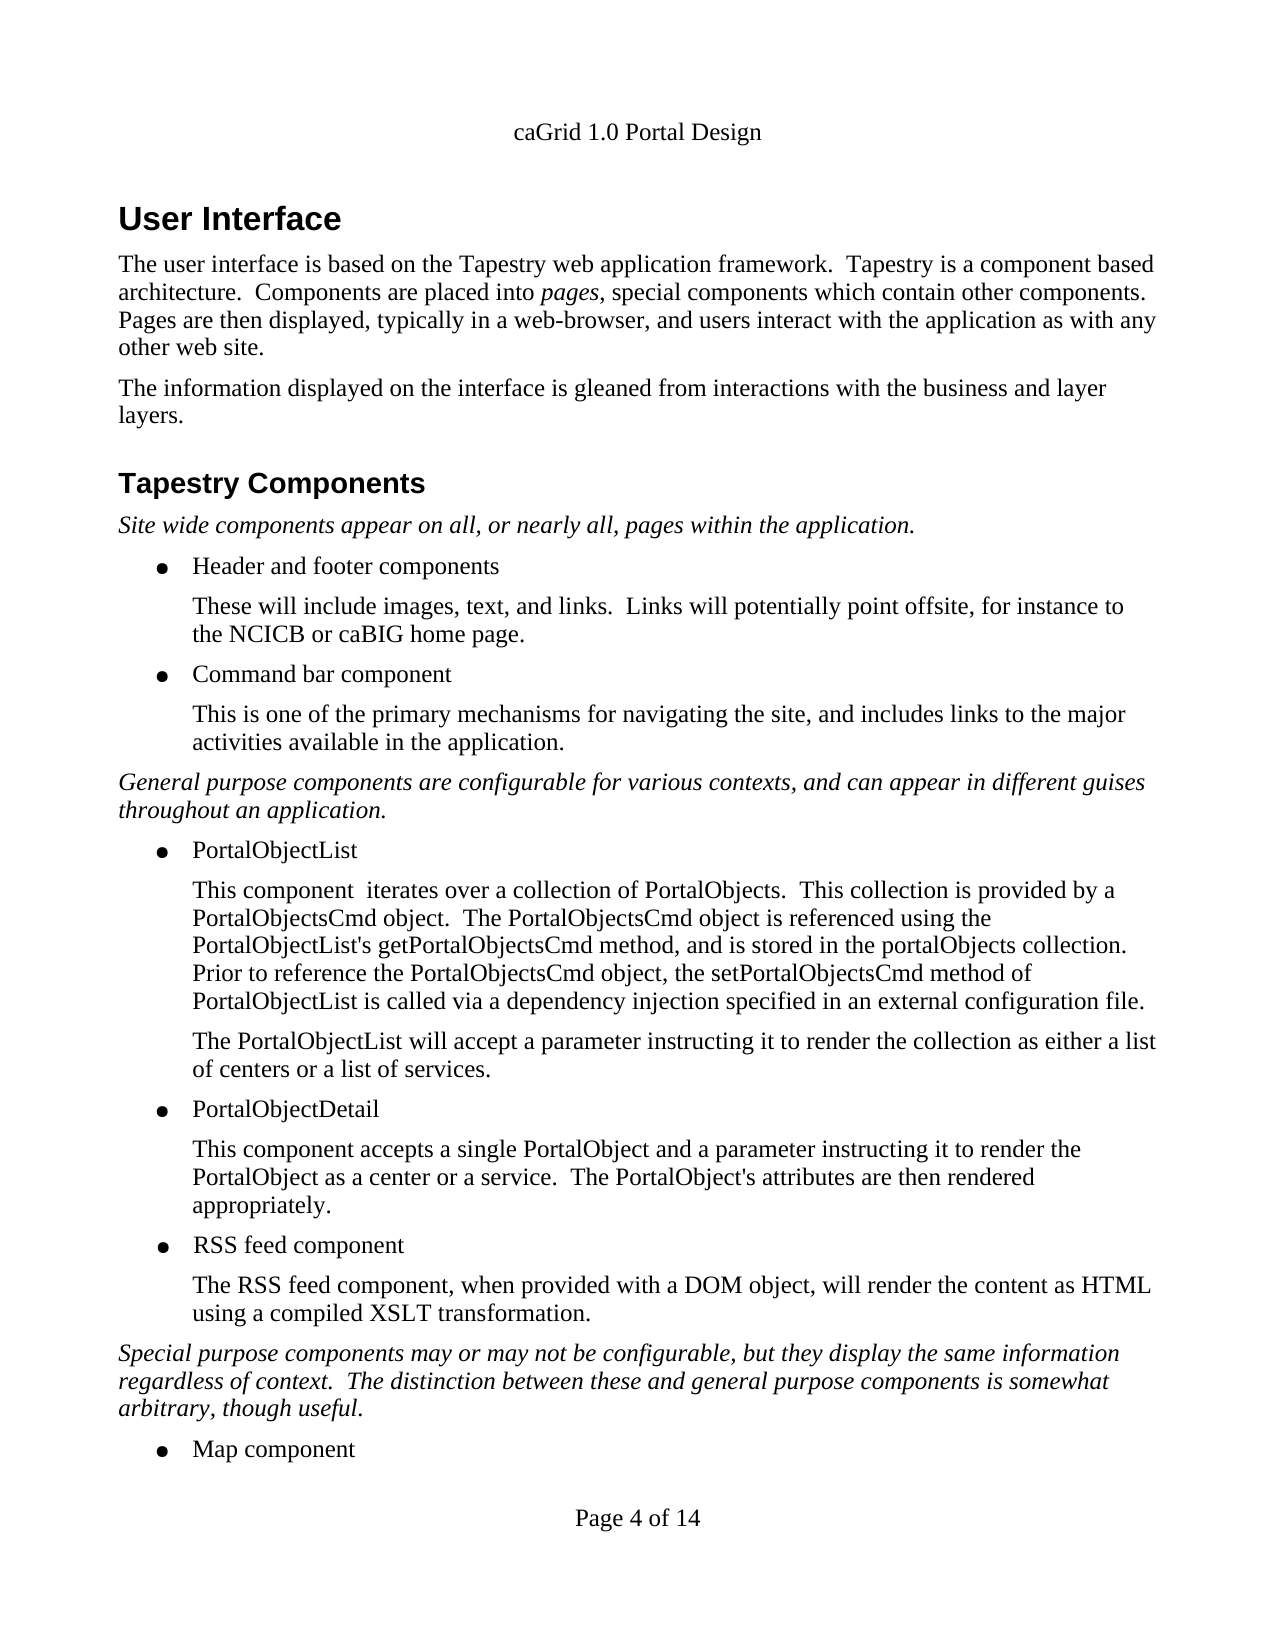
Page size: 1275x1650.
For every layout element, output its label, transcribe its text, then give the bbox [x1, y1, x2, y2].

text Site wide components appear on all, or nearly all, pages within the application. [118, 512, 1157, 539]
text The user interface is based on the Tapestry web application framework. Tapestry is a component based architecture. Components are placed into pages, special components which contain other components. Pages are then displayed, typically in a web-browser, and users interact with the application as with any other web site. [118, 250, 1157, 361]
text The PortalObjectList will accept a parameter instructing it to render the collection as either a list of centers or a list of services. [192, 1027, 1157, 1083]
list RSS feed component [156, 1231, 1157, 1259]
text This component iterates over a collection of PortalObjects. This collection is provided by a PortalObjectsCmd object. The PortalObjectsCmd object is referenced using the PortalObjectList's getPortalObjectsCmd method, and is stored in the portalObjects collection. Prior to reference the PortalObjectsCmd object, the setPortalObjectsCmd method of PortalObjectList is called via a dependency injection specified in an external configuration file. [192, 876, 1157, 1015]
list Header and footer components [154, 552, 1157, 579]
list PortalObjectList [154, 836, 1157, 864]
text This is one of the primary mechanisms for navigating the site, and includes links to the major activities available in the application. [192, 700, 1157, 756]
subtitle User Interface [118, 200, 1157, 238]
text The RSS feed component, when provided with a DOM object, will render the content as HTML using a compiled XSLT transformation. [192, 1271, 1157, 1327]
text The information displayed on the interface is gleaned from interactions with the business and layer layers. [118, 374, 1157, 429]
subtitle Tapestry Components [118, 467, 1157, 499]
text Special purpose components may or may not be configurable, but they display the same information regardless of context. The distinction between these and general purpose components is somewhat arbitrary, though useful. [118, 1339, 1157, 1422]
text These will include images, text, and links. Links will potentially point offsite, for instance to the NCICB or caBIG home page. [192, 592, 1157, 647]
list Command bar component [154, 660, 1157, 688]
text This component accepts a single PortalObject and a parameter instructing it to render the PortalObject as a center or a service. The PortalObject's attributes are then rendered appropriately. [192, 1135, 1157, 1218]
text General purpose components are configurable for various contexts, and can appear in different guises throughout an application. [118, 768, 1157, 823]
list Map component [154, 1435, 1157, 1462]
list PortalObjectDetail [154, 1095, 1157, 1123]
